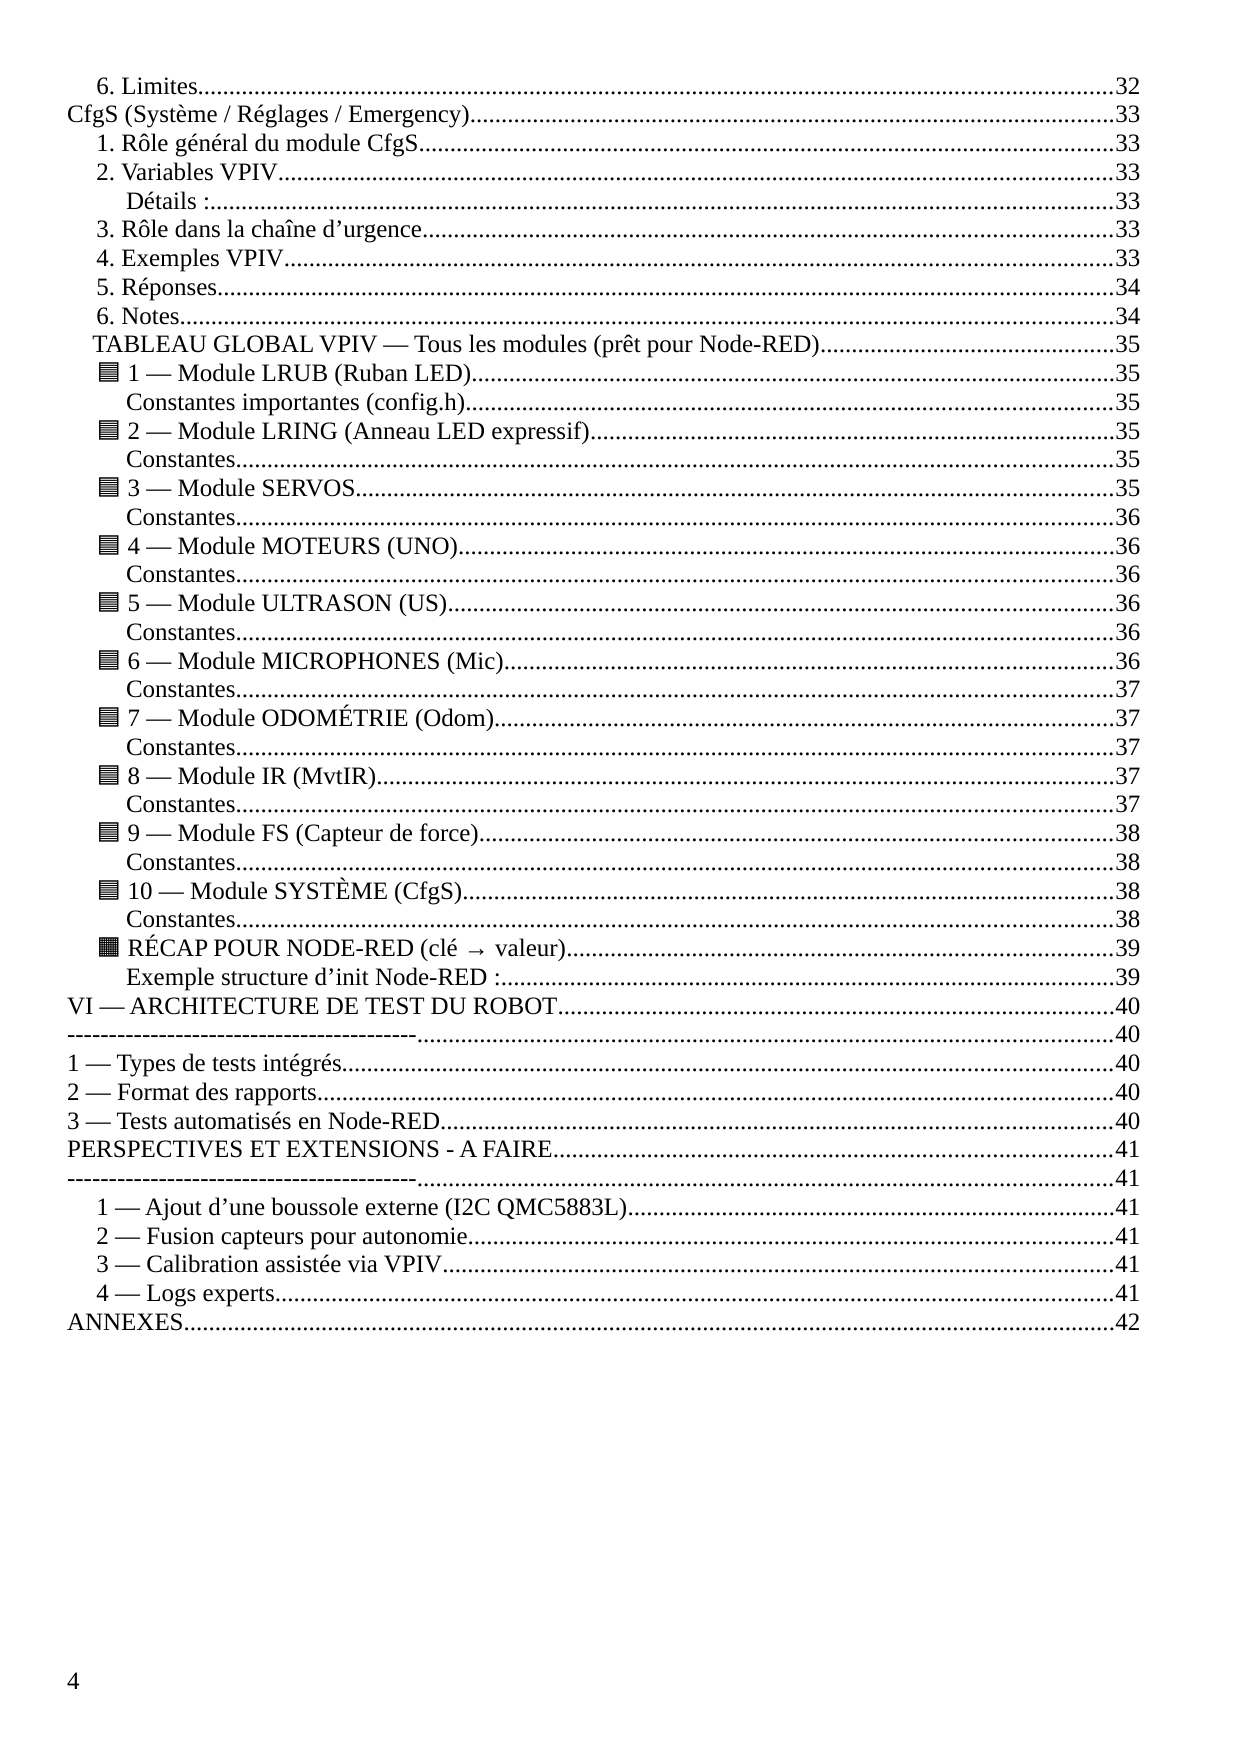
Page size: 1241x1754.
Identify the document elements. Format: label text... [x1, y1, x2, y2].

text 🟦 5 — Module ULTRASON (US) 36 [96, 588, 1140, 617]
text Constantes 38 [126, 847, 1140, 876]
text 🟦 10 — Module SYSTÈME (CfgS) 38 [96, 876, 1140, 904]
text 2 — Format des rapports 40 [67, 1077, 1140, 1106]
text VI — ARCHITECTURE DE TEST DU ROBOT 40 [67, 991, 1140, 1019]
text 🟧 RÉCAP POUR NODE-RED (clé → valeur) 39 [96, 933, 1140, 962]
text ------------------------------------------ 41 [67, 1163, 1140, 1192]
text 🟦 2 — Module LRING (Anneau LED expressif) 35 [96, 416, 1140, 444]
text 🟦 7 — Module ODOMÉTRIE (Odom) 37 [96, 703, 1140, 732]
text 1 — Ajout d’une boussole externe (I2C QMC5883L) 41 [96, 1192, 1140, 1221]
text 4 — Logs experts 41 [96, 1278, 1140, 1307]
text 4. Exemples VPIV 33 [96, 243, 1140, 272]
text 🟦 9 — Module FS (Capteur de force) 38 [96, 818, 1140, 847]
text Constantes 36 [126, 617, 1140, 646]
text 🟦 6 — Module MICROPHONES (Mic) 36 [96, 646, 1140, 674]
text 🟦 8 — Module IR (MvtIR) 37 [96, 761, 1140, 789]
text 5. Réponses 34 [96, 272, 1140, 301]
text Constantes 36 [126, 502, 1140, 531]
text 6. Notes 34 [96, 301, 1140, 329]
text ANNEXES 42 [67, 1307, 1140, 1336]
text 🟦 1 — Module LRUB (Ruban LED) 35 [96, 358, 1140, 387]
text ------------------------------------------ 40 [67, 1019, 1140, 1048]
text ✅ TABLEAU GLOBAL VPIV — Tous les modules (prêt pour Node-RED) 35 [67, 329, 1140, 358]
text Détails : 33 [126, 186, 1140, 214]
text Constantes 37 [126, 674, 1140, 703]
text 2. Variables VPIV 33 [96, 157, 1140, 186]
text Exemple structure d’init Node-RED : 39 [126, 962, 1140, 991]
text 6. Limites 32 [96, 71, 1140, 99]
text 🟦 3 — Module SERVOS 35 [96, 473, 1140, 502]
text 3. Rôle dans la chaîne d’urgence 33 [96, 214, 1140, 243]
text 🟦 4 — Module MOTEURS (UNO) 36 [96, 531, 1140, 559]
text Constantes 37 [126, 732, 1140, 761]
text 1 — Types de tests intégrés 40 [67, 1048, 1140, 1077]
text 2 — Fusion capteurs pour autonomie 41 [96, 1221, 1140, 1249]
text 1. Rôle général du module CfgS 33 [96, 128, 1140, 157]
text 3 — Tests automatisés en Node-RED 40 [67, 1106, 1140, 1134]
text Constantes 35 [126, 444, 1140, 473]
text Constantes 38 [126, 904, 1140, 933]
text Constantes 36 [126, 559, 1140, 588]
text Constantes importantes (config.h) 35 [126, 387, 1140, 416]
text CfgS (Système / Réglages / Emergency) 33 [67, 99, 1140, 128]
text Constantes 37 [126, 789, 1140, 818]
text 3 — Calibration assistée via VPIV 41 [96, 1249, 1140, 1278]
text PERSPECTIVES ET EXTENSIONS - A FAIRE 41 [67, 1134, 1140, 1163]
